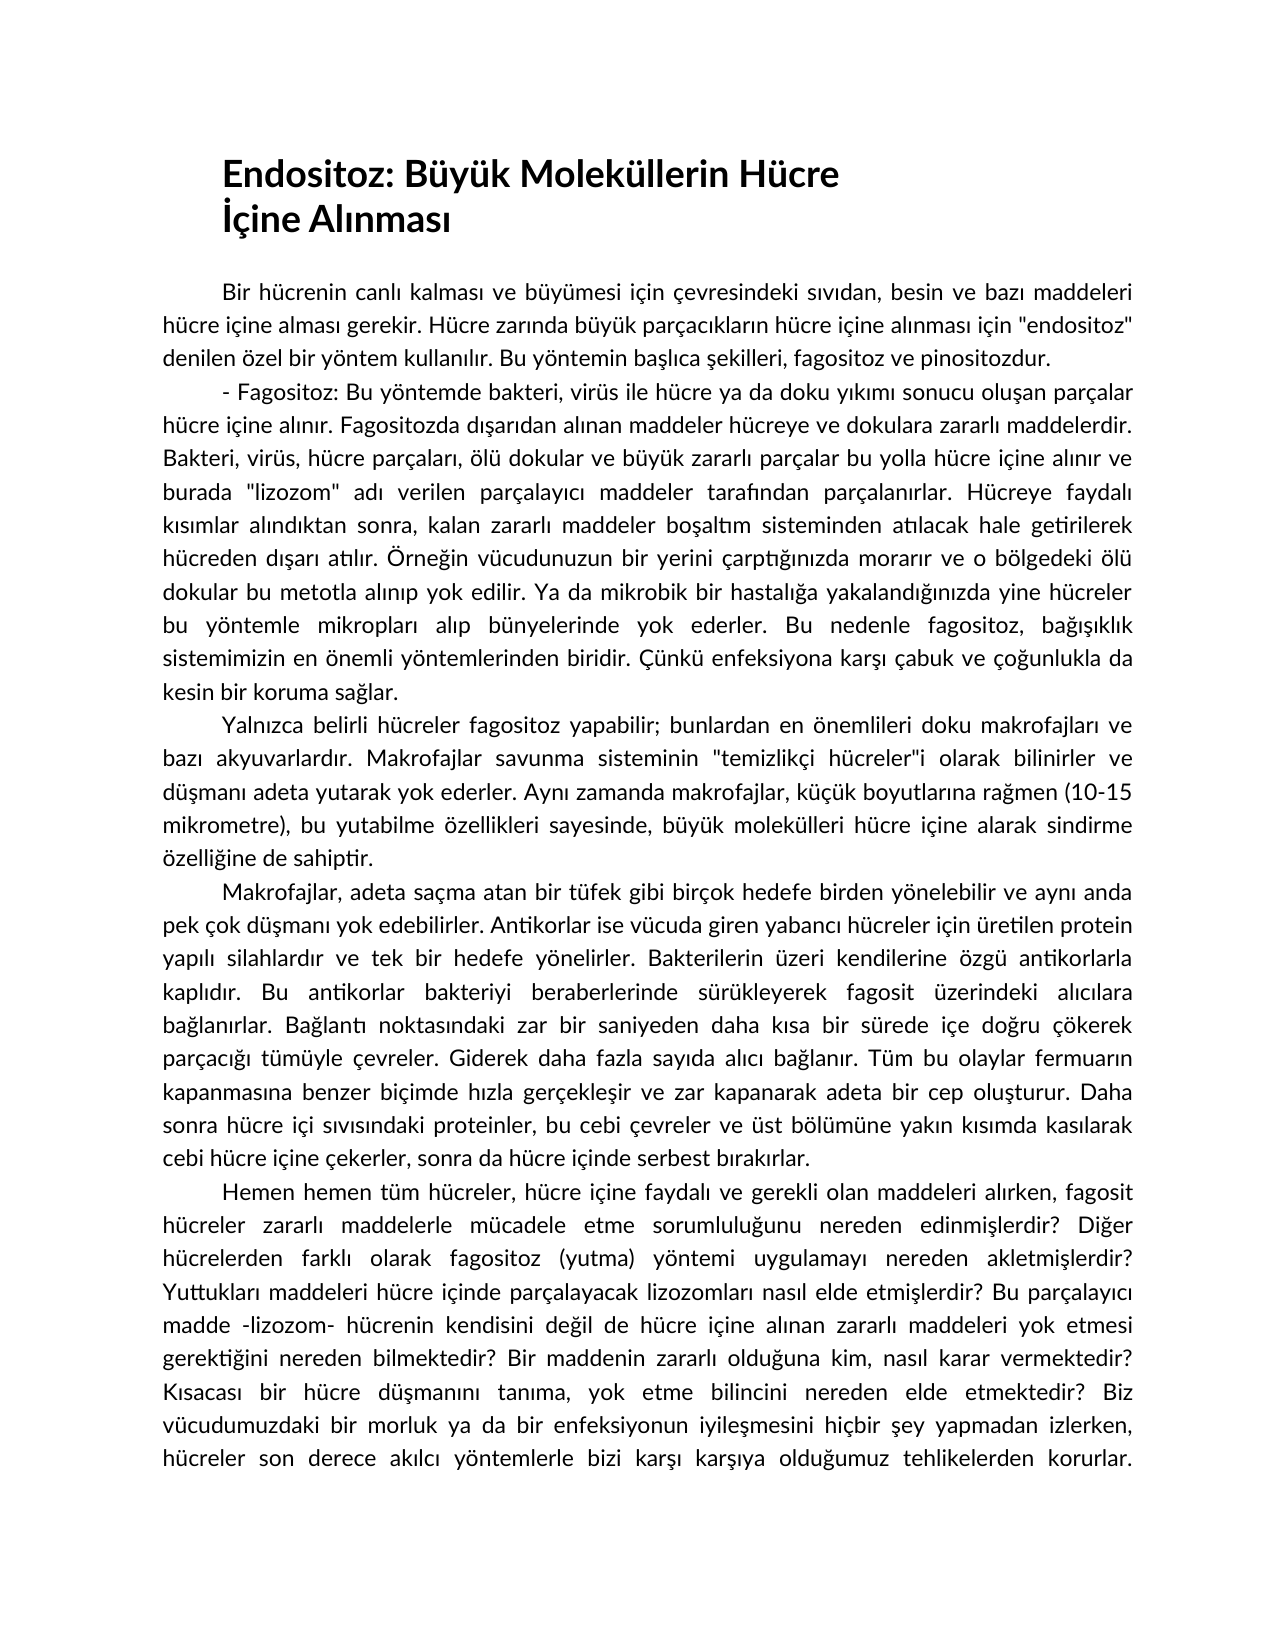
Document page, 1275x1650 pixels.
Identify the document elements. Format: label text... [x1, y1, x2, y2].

text Makrofajlar, adeta saçma atan bir tüfek gibi birçok hedefe birden yönelebilir ve aynı anda pek çok düşmanı yok edebilirler. Antikorlar ise vücuda giren yabancı hücreler için üretilen protein yapılı silahlardır ve tek bir hedefe yönelirler. Bakterilerin üzeri kendilerine özgü antikorlarla kaplıdır. Bu antikorlar bakteriyi beraberlerinde sürükleyerek fagosit üzerindeki alıcılara bağlanırlar. Bağlantı noktasındaki zar bir saniyeden daha kısa bir sürede içe doğru çökerek parçacığı tümüyle çevreler. Giderek daha fazla sayıda alıcı bağlanır. Tüm bu olaylar fermuarın kapanmasına benzer biçimde hızla gerçekleşir ve zar kapanarak adeta bir cep oluşturur. Daha sonra hücre içi sıvısındaki proteinler, bu cebi çevreler ve üst bölümüne yakın kısımda kasılarak cebi hücre içine çekerler, sonra da hücre içinde serbest bırakırlar. [162, 873, 1134, 1173]
text Hemen hemen tüm hücreler, hücre içine faydalı ve gerekli olan maddeleri alırken, fagosit hücreler zararlı maddelerle mücadele etme sorumluluğunu nereden edinmişlerdir? Diğer hücrelerden farklı olarak fagositoz (yutma) yöntemi uygulamayı nereden akletmişlerdir? Yuttukları maddeleri hücre içinde parçalayacak lizozomları nasıl elde etmişlerdir? Bu parçalayıcı madde -lizozom- hücrenin kendisini değil de hücre içine alınan zararlı maddeleri yok etmesi gerektiğini nereden bilmektedir? Bir maddenin zararlı olduğuna kim, nasıl karar vermektedir? Kısacası bir hücre düşmanını tanıma, yok etme bilincini nereden elde etmektedir? Biz vücudumuzdaki bir morluk ya da bir enfeksiyonun iyileşmesini hiçbir şey yapmadan izlerken, hücreler son derece akılcı yöntemlerle bizi karşı karşıya olduğumuz tehlikelerden korurlar. [162, 1173, 1134, 1473]
subtitle İçine Alınması [162, 195, 1134, 240]
text Bir hücrenin canlı kalması ve büyümesi için çevresindeki sıvıdan, besin ve bazı maddeleri hücre içine alması gerekir. Hücre zarında büyük parçacıkların hücre içine alınması için "endositoz" denilen özel bir yöntem kullanılır. Bu yöntemin başlıca şekilleri, fagositoz ve pinositozdur. [162, 273, 1134, 373]
text Yalnızca belirli hücreler fagositoz yapabilir; bunlardan en önemlileri doku makrofajları ve bazı akyuvarlardır. Makrofajlar savunma sisteminin "temizlikçi hücreler"i olarak bilinirler ve düşmanı adeta yutarak yok ederler. Aynı zamanda makrofajlar, küçük boyutlarına rağmen (10-15 mikrometre), bu yutabilme özellikleri sayesinde, büyük molekülleri hücre içine alarak sindirme özelliğine de sahiptir. [162, 707, 1134, 873]
text - Fagositoz: Bu yöntemde bakteri, virüs ile hücre ya da doku yıkımı sonucu oluşan parçalar hücre içine alınır. Fagositozda dışarıdan alınan maddeler hücreye ve dokulara zararlı maddelerdir. Bakteri, virüs, hücre parçaları, ölü dokular ve büyük zararlı parçalar bu yolla hücre içine alınır ve burada "lizozom" adı verilen parçalayıcı maddeler tarafından parçalanırlar. Hücreye faydalı kısımlar alındıktan sonra, kalan zararlı maddeler boşaltım sisteminden atılacak hale getirilerek hücreden dışarı atılır. Örneğin vücudunuzun bir yerini çarptığınızda morarır ve o bölgedeki ölü dokular bu metotla alınıp yok edilir. Ya da mikrobik bir hastalığa yakalandığınızda yine hücreler bu yöntemle mikropları alıp bünyelerinde yok ederler. Bu nedenle fagositoz, bağışıklık sistemimizin en önemli yöntemlerinden biridir. Çünkü enfeksiyona karşı çabuk ve çoğunlukla da kesin bir koruma sağlar. [162, 373, 1134, 707]
subtitle Endositoz: Büyük Moleküllerin Hücre [162, 150, 1134, 195]
